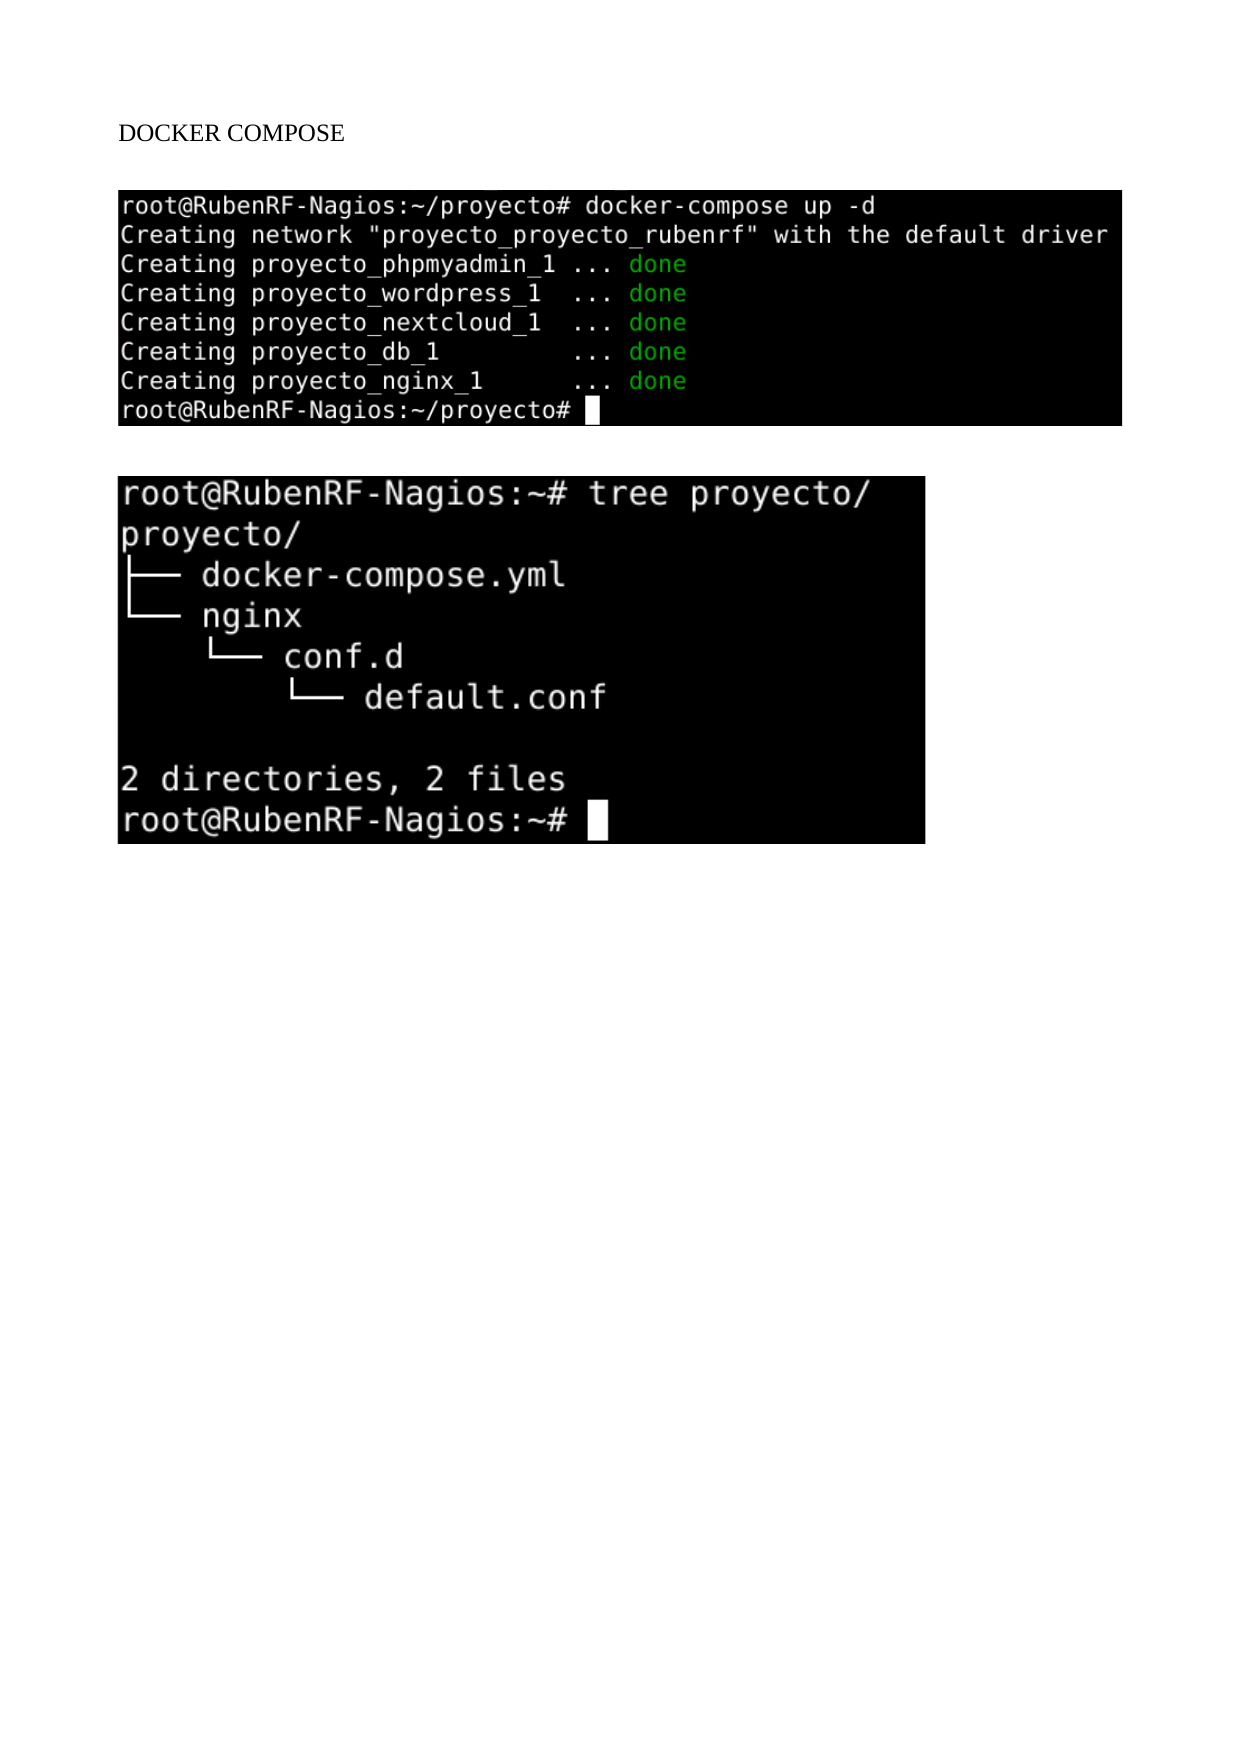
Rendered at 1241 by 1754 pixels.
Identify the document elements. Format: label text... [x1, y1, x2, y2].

picture [117, 476, 926, 844]
picture [118, 190, 1123, 426]
text DOCKER COMPOSE [118, 118, 1122, 147]
